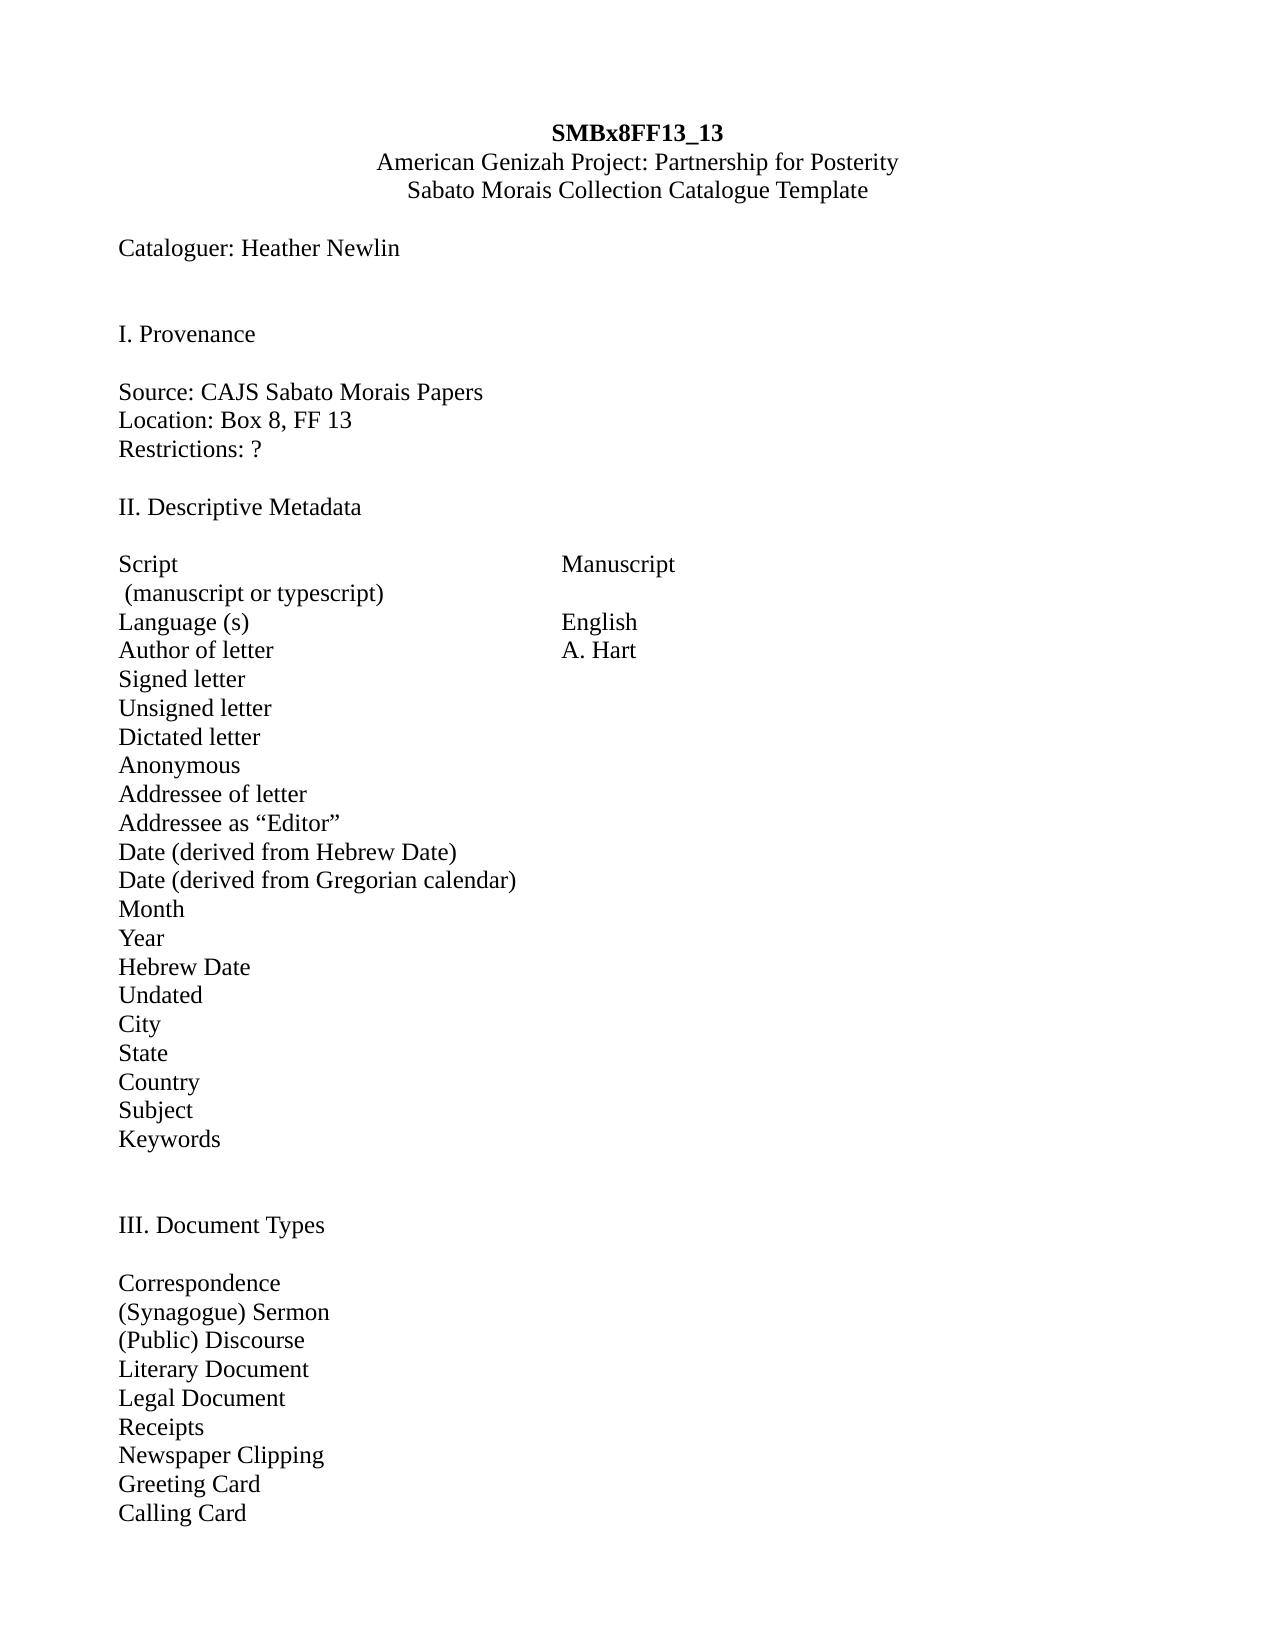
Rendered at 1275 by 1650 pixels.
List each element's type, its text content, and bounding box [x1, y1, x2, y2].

text Language (s) English [118, 607, 1157, 636]
text III. Document Types [118, 1211, 1157, 1239]
text Legal Document [118, 1383, 1157, 1412]
text SMBx8FF13_13 [118, 118, 1157, 147]
text Country [118, 1067, 1157, 1096]
text Correspondence [118, 1268, 1157, 1297]
text Greeting Card [118, 1469, 1157, 1498]
text Sabato Morais Collection Catalogue Template [118, 176, 1157, 204]
text Unsigned letter [118, 693, 1157, 722]
text Addressee as “Editor” [118, 808, 1157, 837]
text Undated [118, 981, 1157, 1009]
text Keywords [118, 1124, 1157, 1153]
text Author of letter A. Hart [118, 636, 1157, 664]
text I. Provenance [118, 319, 1157, 348]
text Dictated letter [118, 722, 1157, 751]
text Receipts [118, 1412, 1157, 1441]
text Cataloguer: Heather Newlin [118, 233, 1157, 262]
text Subject [118, 1096, 1157, 1124]
text II. Descriptive Metadata [118, 492, 1157, 521]
text Anonymous [118, 751, 1157, 779]
text (Synagogue) Sermon [118, 1297, 1157, 1326]
text Addressee of letter [118, 779, 1157, 808]
text (Public) Discourse [118, 1326, 1157, 1354]
text Year [118, 923, 1157, 952]
text Location: Box 8, FF 13 [118, 406, 1157, 434]
text Hebrew Date [118, 952, 1157, 981]
text Newspaper Clipping [118, 1441, 1157, 1469]
text Literary Document [118, 1354, 1157, 1383]
text Signed letter [118, 664, 1157, 693]
text Calling Card [118, 1498, 1157, 1527]
text City [118, 1009, 1157, 1038]
text State [118, 1038, 1157, 1067]
text Source: CAJS Sabato Morais Papers [118, 377, 1157, 406]
text American Genizah Project: Partnership for Posterity [118, 147, 1157, 176]
text Restrictions: ? [118, 434, 1157, 463]
text Month [118, 894, 1157, 923]
text (manuscript or typescript) [118, 578, 1157, 607]
text Script Manuscript [118, 549, 1157, 578]
text Date (derived from Gregorian calendar) [118, 866, 1157, 894]
text Date (derived from Hebrew Date) [118, 837, 1157, 866]
